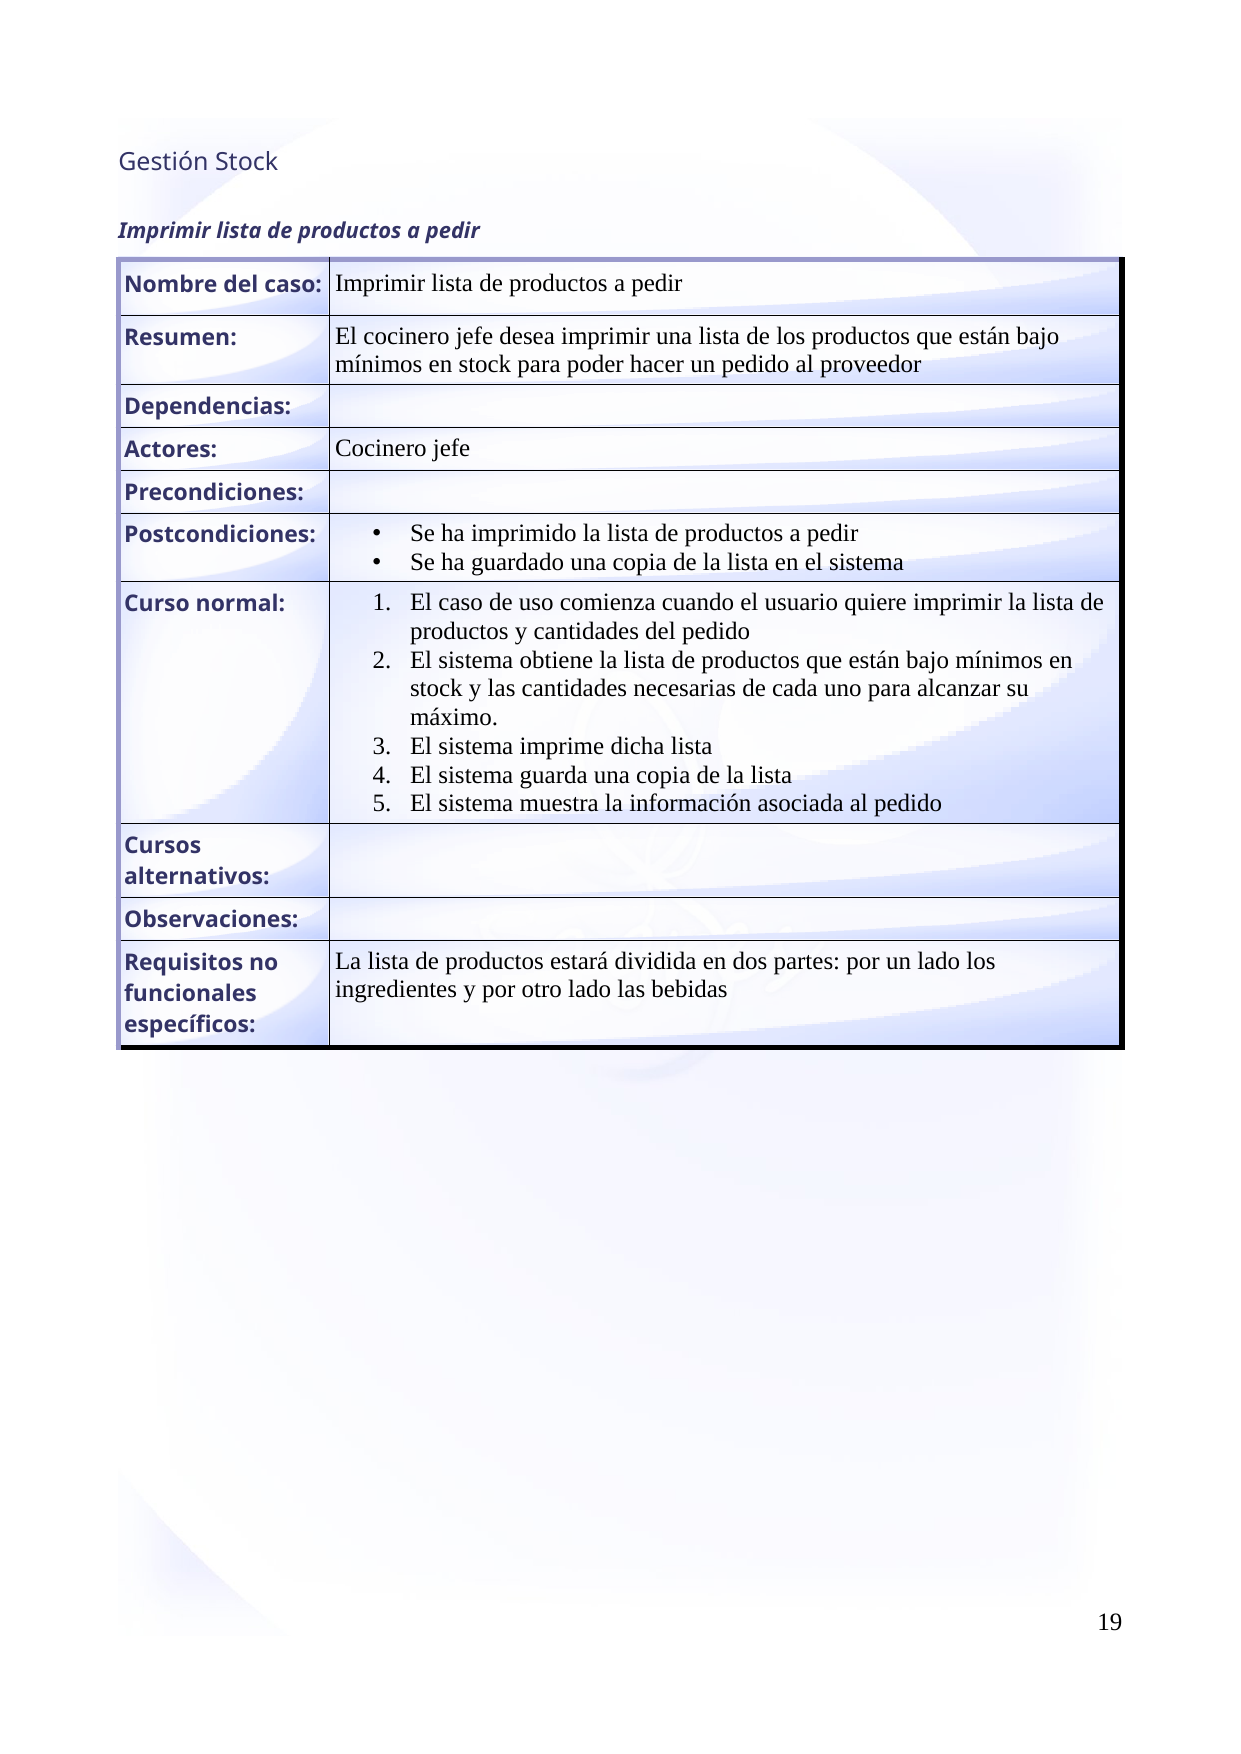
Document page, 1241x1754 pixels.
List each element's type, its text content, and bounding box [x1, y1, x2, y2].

table_cell El caso de uso comienza cuando el usuario quiere imprimir la lista de productos y cantidades del pedido El sistema obtiene la lista de productos que están bajo mínimos en stock y las cantidades necesarias de cada uno para alcanzar su máximo. El sistema imprime dicha lista El sistema guarda una copia de la lista El sistema muestra la información asociada al pedido [330, 582, 1119, 823]
table_cell La lista de productos estará dividida en dos partes: por un lado los ingredientes y por otro lado las bebidas [330, 941, 1119, 1045]
table_header Imprimir lista de productos a pedir [330, 262, 1119, 315]
table_cell Observaciones: [121, 898, 329, 940]
subtitle Gestión Stock [118, 143, 1122, 177]
table_cell [330, 898, 1119, 940]
table_cell Resumen: [121, 316, 329, 384]
table_cell Precondiciones: [121, 471, 329, 512]
table_cell Actores: [121, 428, 329, 469]
table_cell Cocinero jefe [330, 428, 1119, 469]
table_cell Curso normal: [121, 582, 329, 823]
table_cell Cursos alternativos: [121, 824, 329, 897]
table_cell [330, 471, 1119, 512]
table_cell [330, 824, 1119, 897]
picture [118, 118, 1122, 143]
table_cell Requisitos no funcionales específicos: [121, 941, 329, 1045]
table_header Nombre del caso: [121, 262, 329, 315]
table_cell [330, 385, 1119, 427]
picture [118, 244, 1122, 257]
table_cell Dependencias: [121, 385, 329, 427]
subtitle Imprimir lista de productos a pedir [118, 215, 1122, 244]
picture [118, 177, 1122, 215]
table_cell Postcondiciones: [121, 514, 329, 581]
picture [118, 1050, 1122, 1636]
table_cell Se ha imprimido la lista de productos a pedir Se ha guardado una copia de la lista en el sistema [330, 514, 1119, 581]
table_cell El cocinero jefe desea imprimir una lista de los productos que están bajo mínimos en stock para poder hacer un pedido al proveedor [330, 316, 1119, 384]
